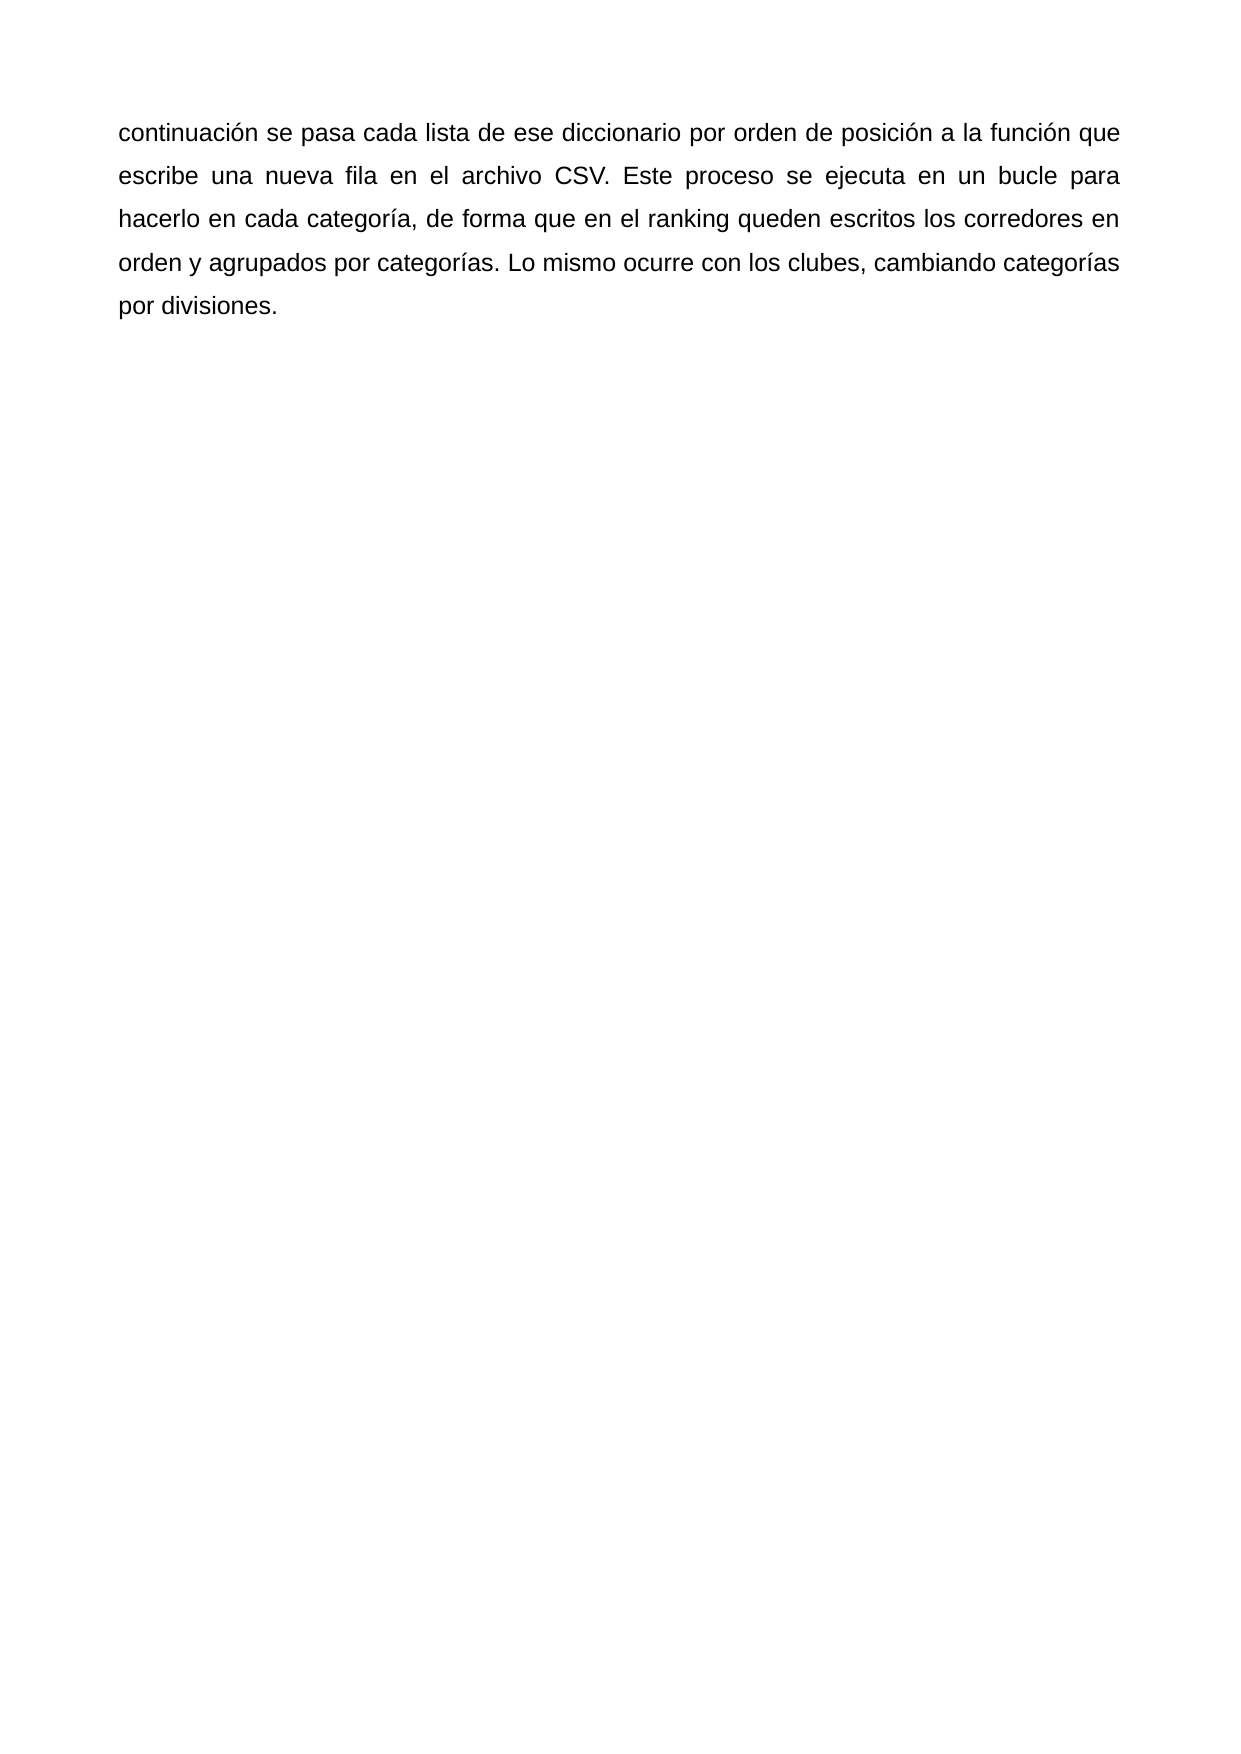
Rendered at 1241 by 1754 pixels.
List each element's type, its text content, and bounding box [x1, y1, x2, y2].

text continuación se pasa cada lista de ese diccionario por orden de posición a la función que escribe una nueva fila en el archivo CSV. Este proceso se ejecuta en un bucle para hacerlo en cada categoría, de forma que en el ranking queden escritos los corredores en orden y agrupados por categorías. Lo mismo ocurre con los clubes, cambiando categorías por divisiones. [118, 118, 1122, 319]
